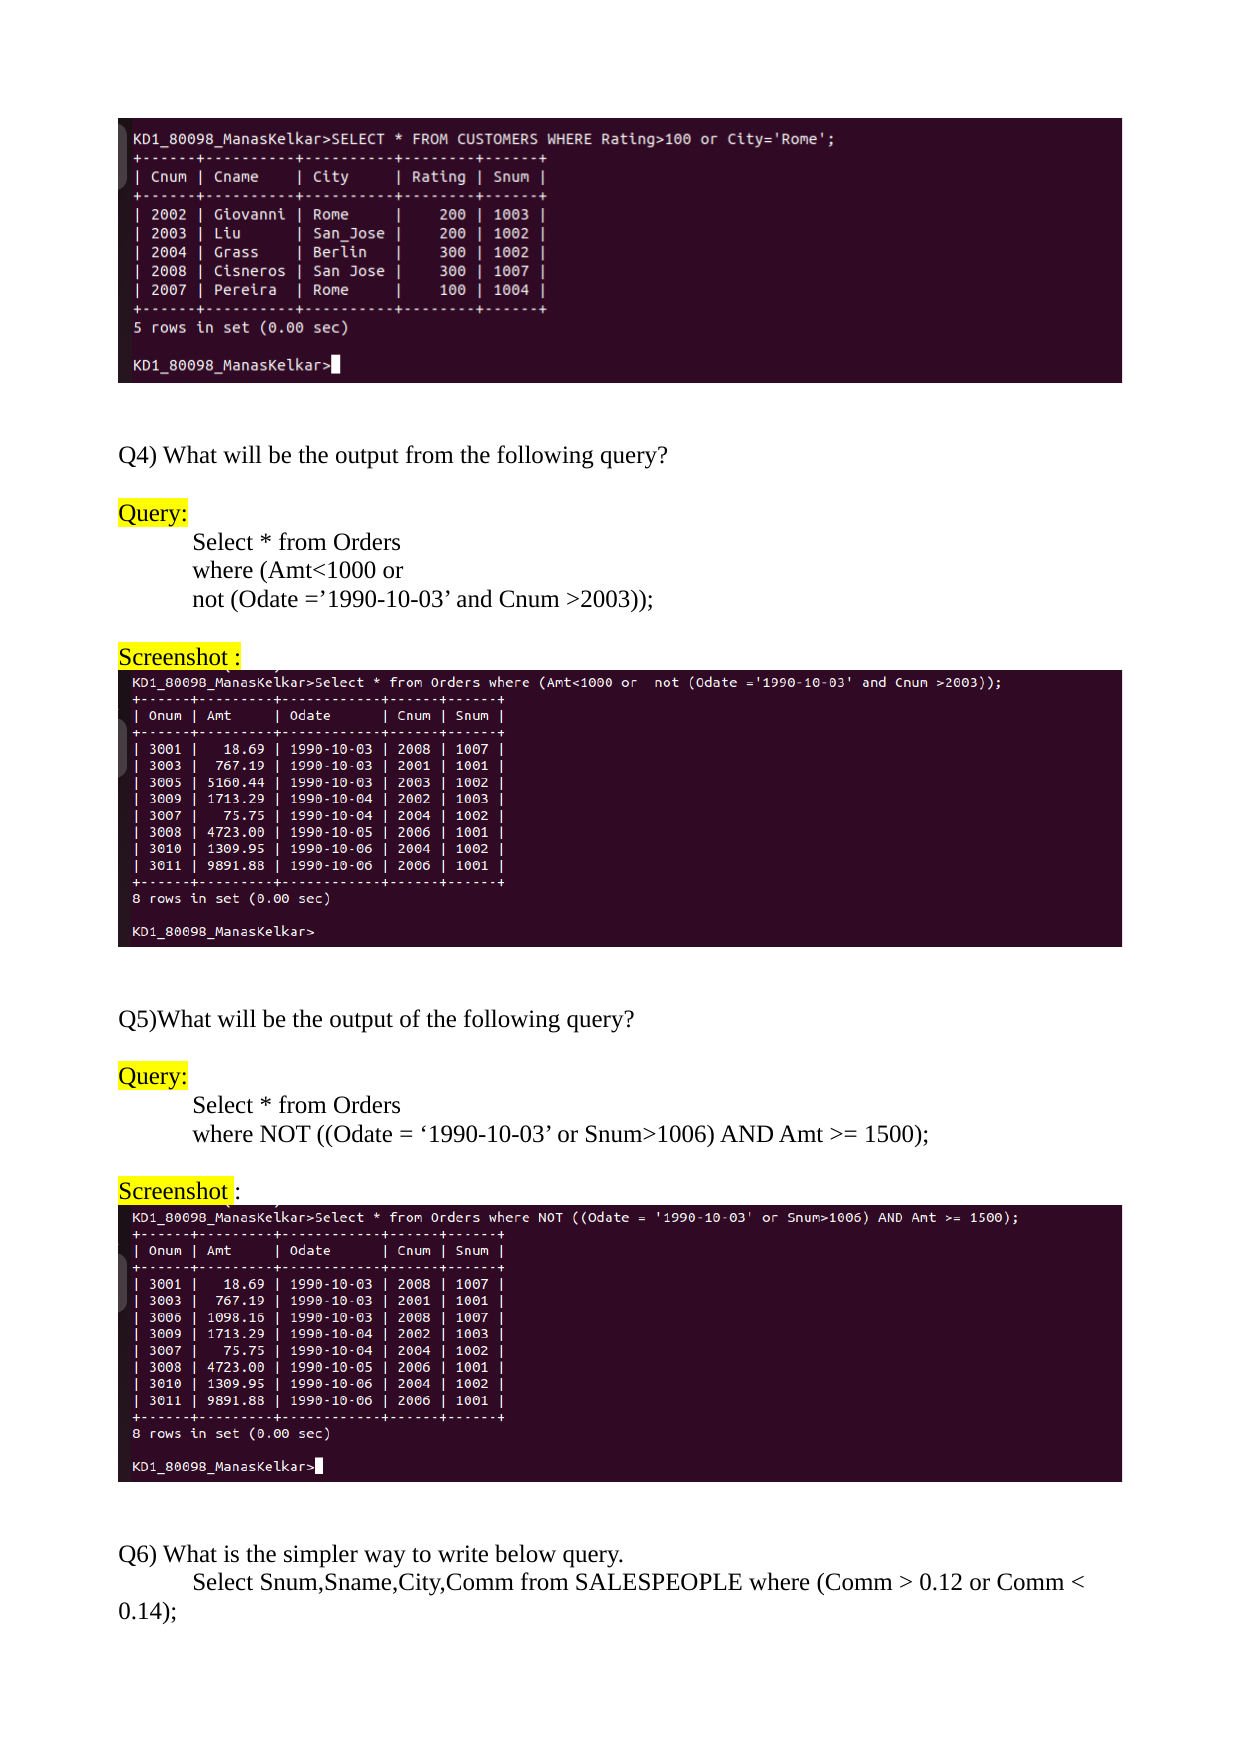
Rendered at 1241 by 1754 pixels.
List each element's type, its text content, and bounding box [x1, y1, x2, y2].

text Q4) What will be the output from the following query? [118, 440, 1122, 469]
text Q6) What is the simpler way to write below query. [118, 1539, 1122, 1567]
text Q5)What will be the output of the following query? [118, 1004, 1122, 1033]
text Query: [118, 498, 1122, 527]
text where (Amt<1000 or [118, 555, 1122, 584]
text Select * from Orders [118, 527, 1122, 555]
text Screenshot : [118, 1176, 1122, 1205]
text Query: [118, 1061, 1122, 1090]
text where NOT ((Odate = ‘1990-10-03’ or Snum>1006) AND Amt >= 1500); [118, 1119, 1122, 1148]
text Screenshot : [118, 642, 1122, 670]
picture [118, 670, 1123, 947]
text Select Snum,Sname,City,Comm from SALESPEOPLE where (Comm > 0.12 or Comm < 0.14); [118, 1567, 1122, 1625]
text not (Odate =’1990-10-03’ and Cnum >2003)); [118, 584, 1122, 613]
text Select * from Orders [118, 1090, 1122, 1119]
picture [118, 118, 1123, 383]
picture [118, 1205, 1123, 1482]
